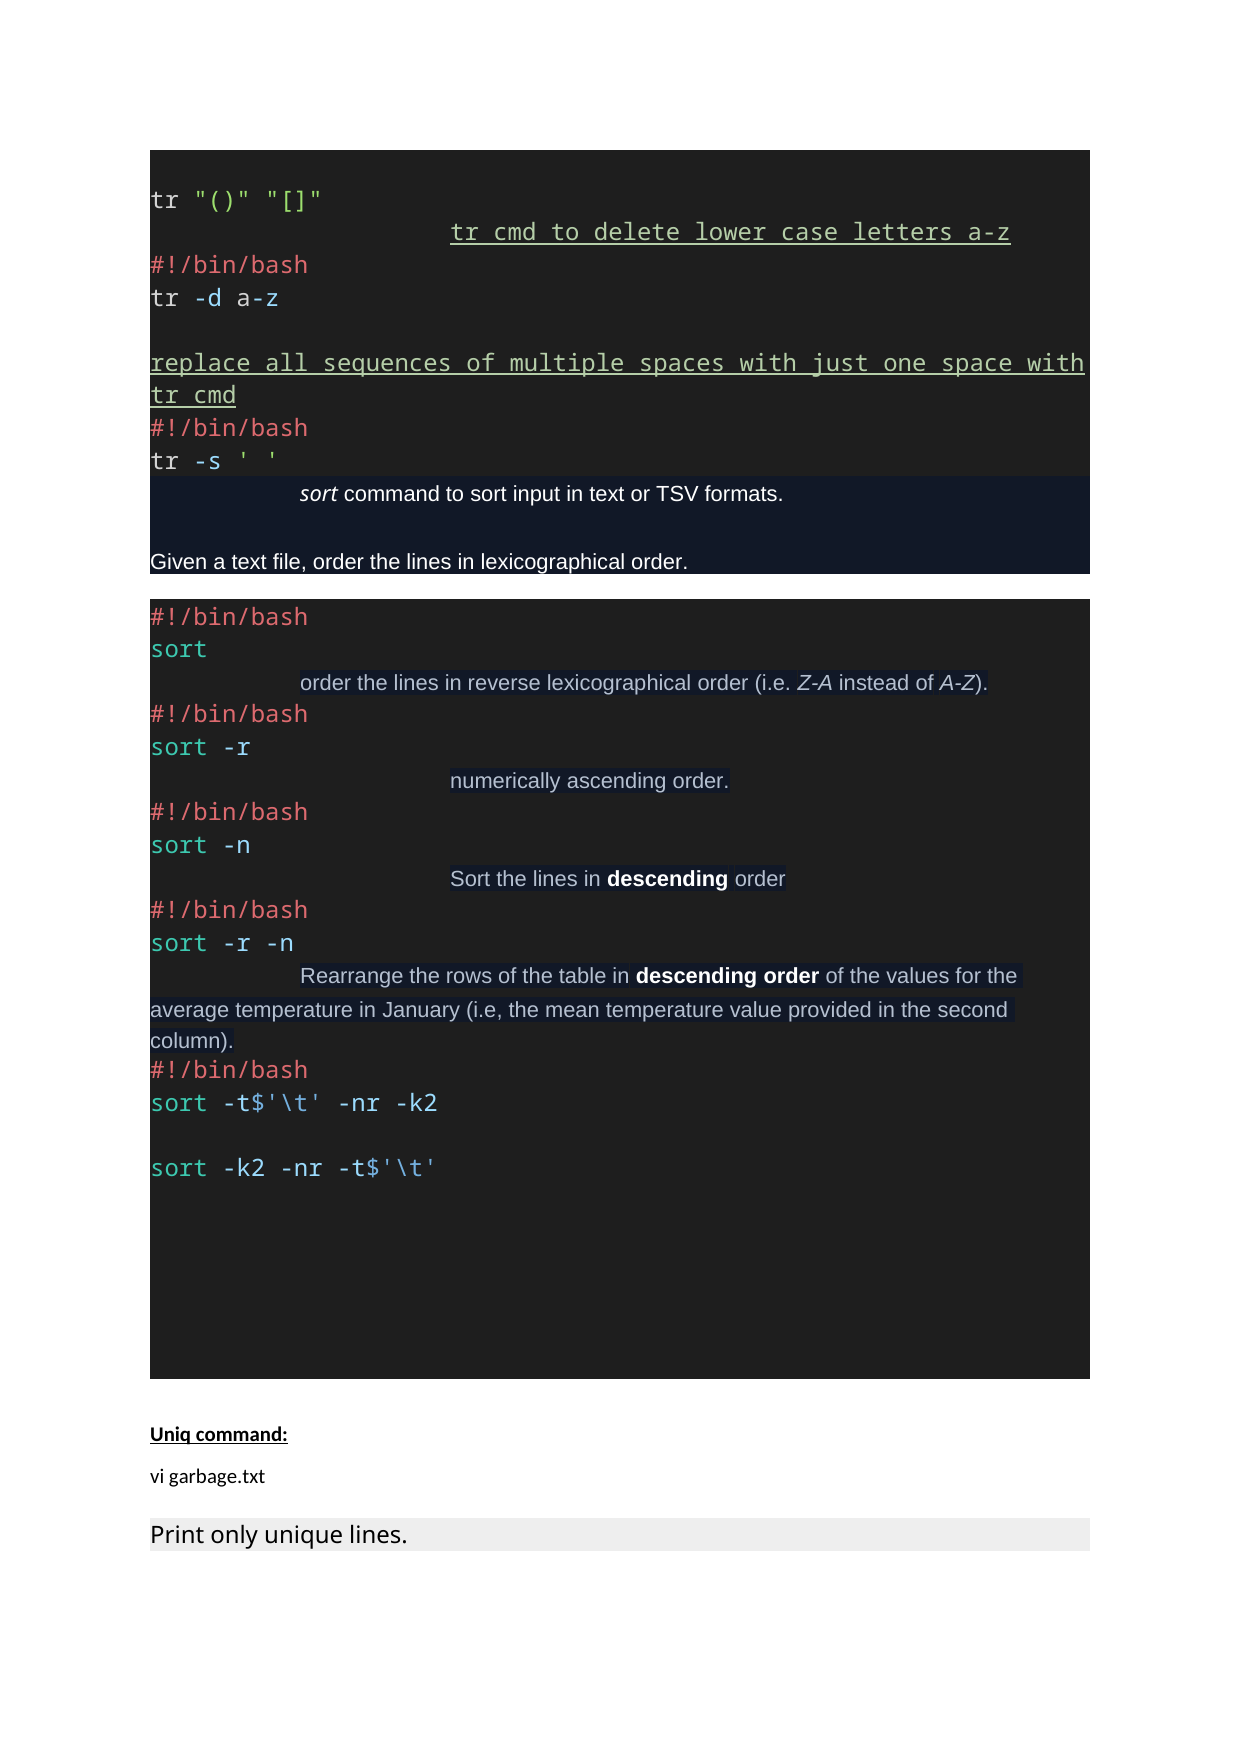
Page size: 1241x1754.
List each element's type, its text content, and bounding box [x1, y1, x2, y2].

text #!/bin/bash [150, 599, 1090, 632]
text #!/bin/bash [150, 697, 1090, 730]
text sort -r [150, 730, 1090, 762]
text #!/bin/bash [150, 1053, 1090, 1086]
text #!/bin/bash [150, 248, 1090, 280]
text tr cmd to delete lower case letters a-z [150, 215, 1090, 248]
text sort [150, 632, 1090, 665]
text Rearrange the rows of the table in descending order of the values for the average temperature in January (i.e, the mean temperature value provided in the second column). [150, 958, 1090, 1053]
text sort -t$'\t' -nr -k2 [150, 1086, 1090, 1118]
text Given a text file, order the lines in lexicographical order. [150, 549, 1090, 574]
text vi garbage.txt [150, 1463, 1090, 1489]
text Print only unique lines. [150, 1518, 1090, 1551]
text #!/bin/bash [150, 411, 1090, 443]
text sort -r -n [150, 926, 1090, 958]
text #!/bin/bash [150, 893, 1090, 926]
text sort command to sort input in text or TSV formats. [150, 476, 1090, 509]
text numerically ascending order. [150, 762, 1090, 795]
text sort -k2 -nr -t$'\t' [150, 1151, 1090, 1184]
text order the lines in reverse lexicographical order (i.e. Z-A instead of A-Z). [150, 665, 1090, 697]
text tr "()" "[]" [150, 183, 1090, 215]
text Sort the lines in descending order [150, 860, 1090, 893]
text #!/bin/bash [150, 795, 1090, 828]
text tr -d a-z [150, 280, 1090, 313]
text sort -n [150, 828, 1090, 860]
text replace all sequences of multiple spaces with just one space with tr cmd [150, 346, 1090, 411]
text Uniq command: [150, 1421, 1090, 1447]
text tr -s ' ' [150, 443, 1090, 476]
